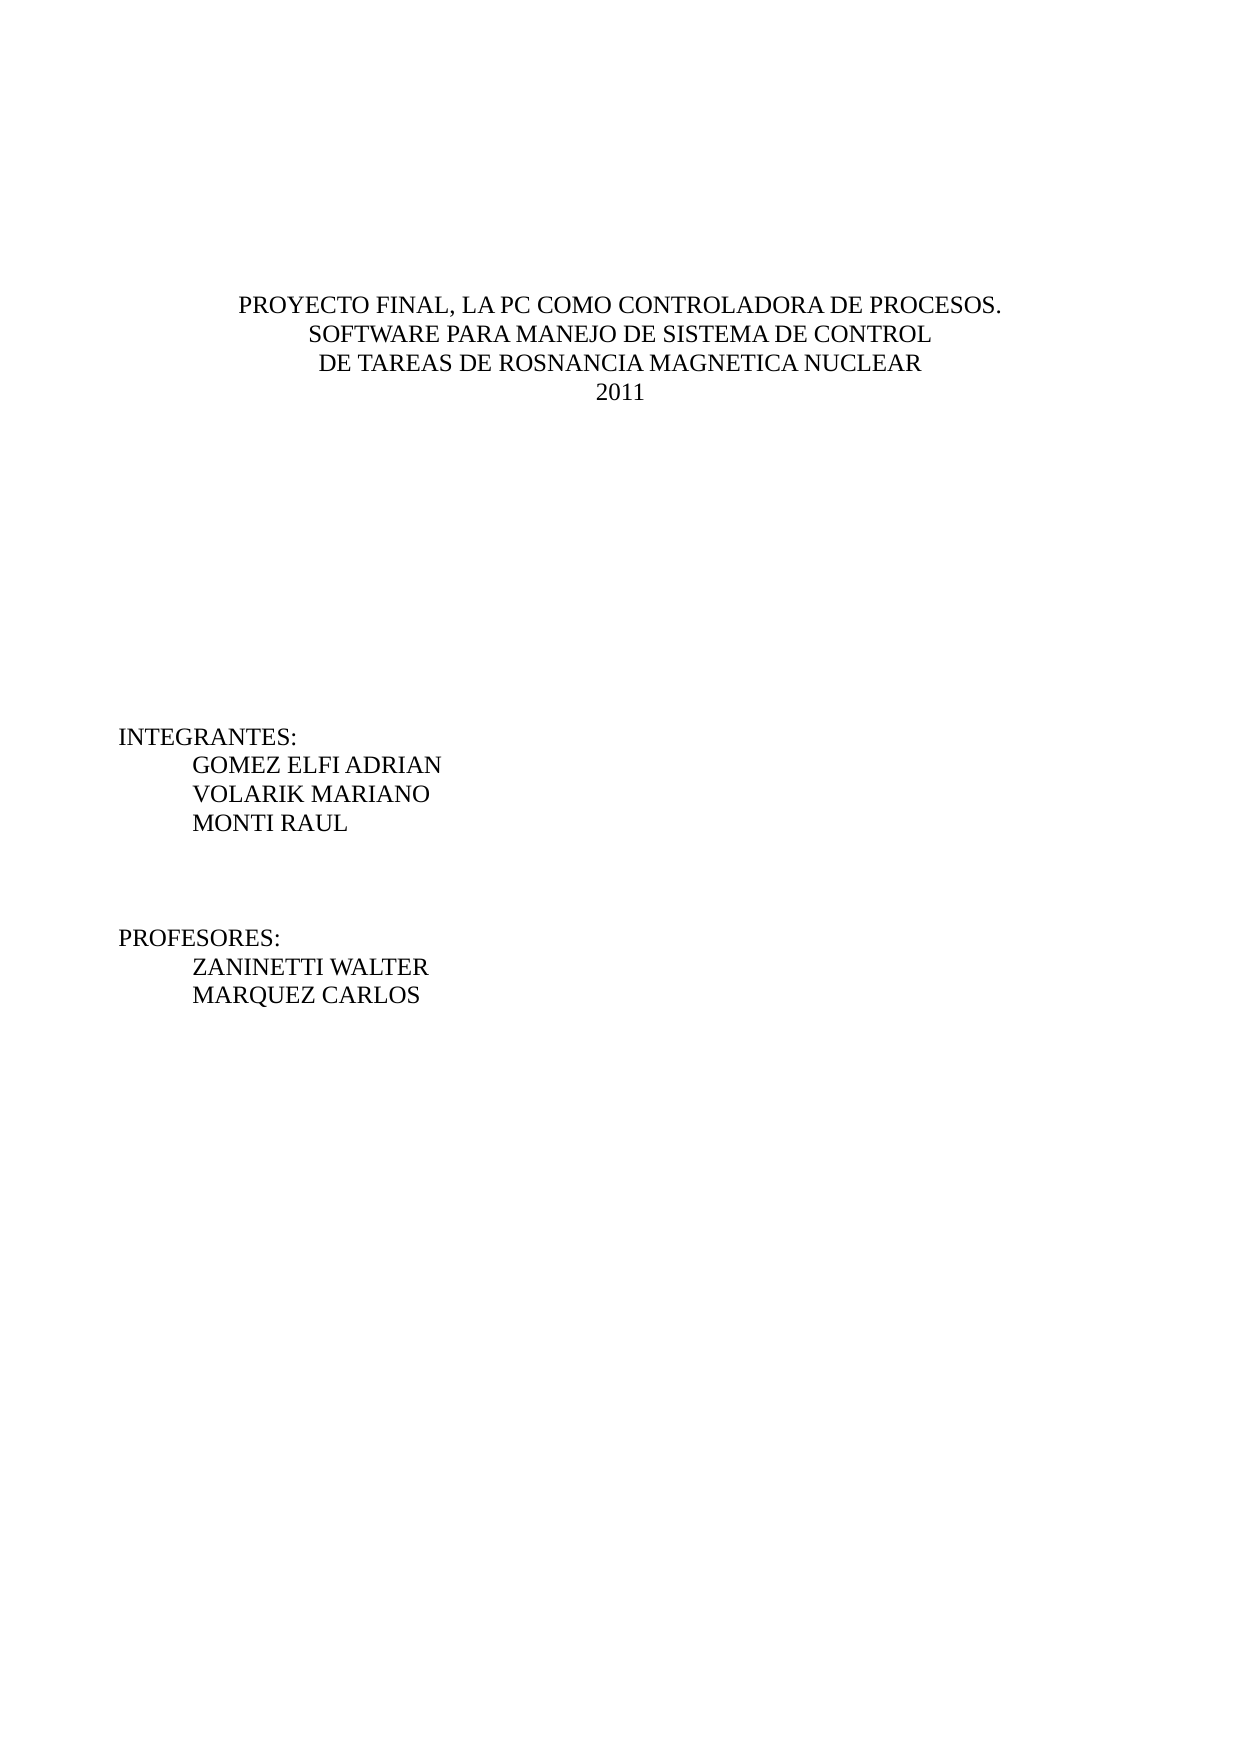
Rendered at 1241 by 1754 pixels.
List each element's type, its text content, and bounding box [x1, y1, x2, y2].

text GOMEZ ELFI ADRIAN [118, 751, 1122, 779]
text VOLARIK MARIANO [118, 779, 1122, 808]
text MONTI RAUL [118, 808, 1122, 837]
text MARQUEZ CARLOS [118, 981, 1122, 1009]
text DE TAREAS DE ROSNANCIA MAGNETICA NUCLEAR [118, 348, 1122, 377]
text INTEGRANTES: [118, 722, 1122, 751]
text SOFTWARE PARA MANEJO DE SISTEMA DE CONTROL [118, 319, 1122, 348]
text PROFESORES: [118, 923, 1122, 952]
text 2011 [118, 377, 1122, 406]
text ZANINETTI WALTER [118, 952, 1122, 981]
text PROYECTO FINAL, LA PC COMO CONTROLADORA DE PROCESOS. [118, 291, 1122, 319]
